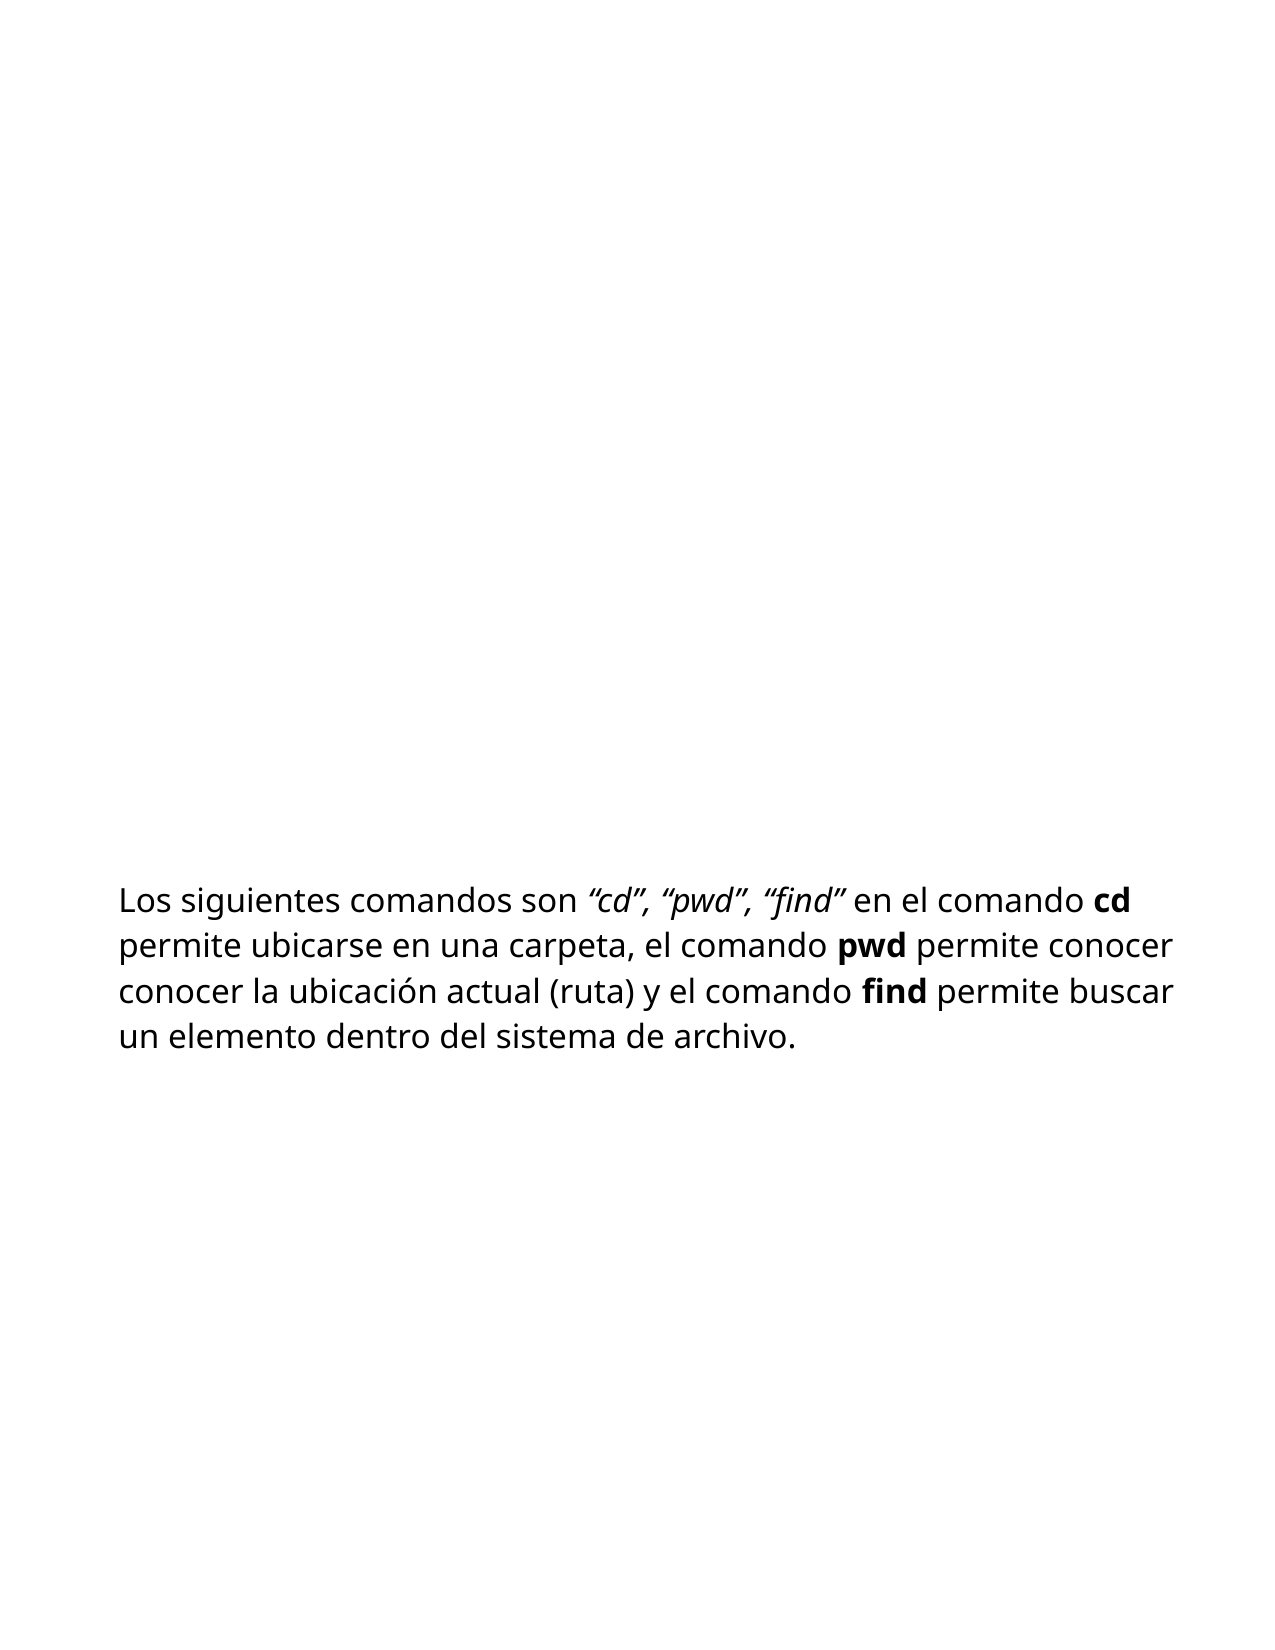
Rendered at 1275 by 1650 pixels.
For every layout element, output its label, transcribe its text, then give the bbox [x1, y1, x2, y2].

text Los siguientes comandos son “cd”, “pwd”, “find” en el comando cd permite ubicarse en una carpeta, el comando pwd permite conocer conocer la ubicación actual (ruta) y el comando find permite buscar un elemento dentro del sistema de archivo. [118, 877, 1205, 1058]
